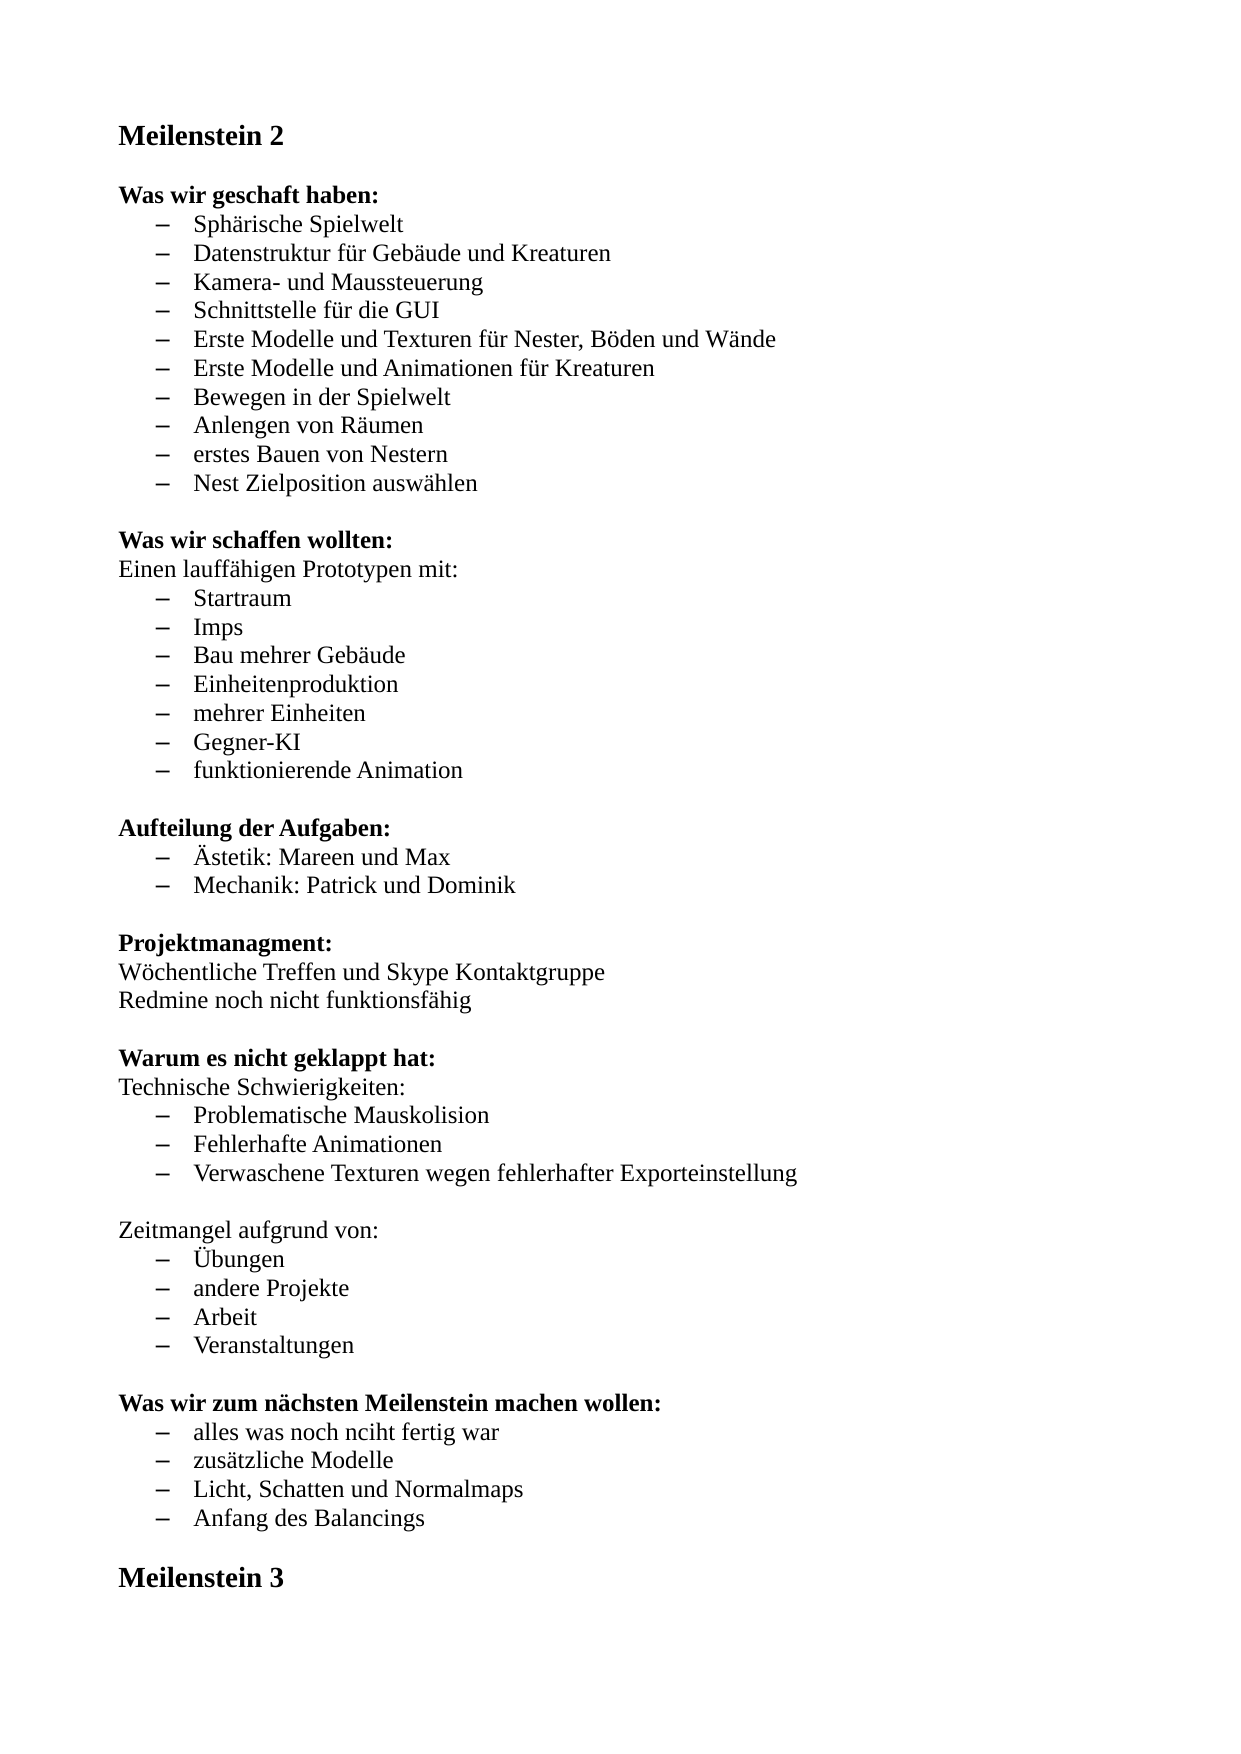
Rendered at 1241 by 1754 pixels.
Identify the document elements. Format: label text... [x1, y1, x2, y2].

text Projektmanagment: [118, 928, 1122, 957]
list Datenstruktur für Gebäude und Kreaturen [156, 238, 1122, 267]
list Bewegen in der Spielwelt [156, 382, 1122, 410]
list Ästetik: Mareen und Max [156, 842, 1122, 870]
list Kamera- und Maussteuerung [156, 267, 1122, 295]
list andere Projekte [156, 1273, 1122, 1302]
list Schnittstelle für die GUI [156, 295, 1122, 324]
text Aufteilung der Aufgaben: [118, 813, 1122, 842]
text Meilenstein 2 [118, 118, 1122, 152]
list Fehlerhafte Animationen [156, 1129, 1122, 1158]
text Was wir zum nächsten Meilenstein machen wollen: [118, 1388, 1122, 1417]
list zusätzliche Modelle [156, 1445, 1122, 1474]
text Einen lauffähigen Prototypen mit: [118, 554, 1122, 583]
list Licht, Schatten und Normalmaps [156, 1474, 1122, 1503]
list Einheitenproduktion [156, 669, 1122, 698]
list Arbeit [156, 1302, 1122, 1330]
text Warum es nicht geklappt hat: [118, 1043, 1122, 1072]
list Anlengen von Räumen [156, 410, 1122, 439]
list mehrer Einheiten [156, 698, 1122, 727]
text Zeitmangel aufgrund von: [118, 1215, 1122, 1244]
text Was wir schaffen wollten: [118, 525, 1122, 554]
list Anfang des Balancings [156, 1503, 1122, 1532]
text Wöchentliche Treffen und Skype Kontaktgruppe [118, 957, 1122, 985]
text Technische Schwierigkeiten: [118, 1072, 1122, 1100]
list Bau mehrer Gebäude [156, 640, 1122, 669]
list Startraum [156, 583, 1122, 612]
list Mechanik: Patrick und Dominik [156, 870, 1122, 899]
list erstes Bauen von Nestern [156, 439, 1122, 468]
list funktionierende Animation [156, 755, 1122, 784]
list Imps [156, 612, 1122, 640]
list alles was noch nciht fertig war [156, 1417, 1122, 1445]
list Sphärische Spielwelt [156, 209, 1122, 238]
list Veranstaltungen [156, 1330, 1122, 1359]
text Was wir geschaft haben: [118, 180, 1122, 209]
list Erste Modelle und Texturen für Nester, Böden und Wände [156, 324, 1122, 353]
list Gegner-KI [156, 727, 1122, 755]
list Übungen [156, 1244, 1122, 1273]
list Problematische Mauskolision [156, 1100, 1122, 1129]
list Verwaschene Texturen wegen fehlerhafter Exporteinstellung [156, 1158, 1122, 1187]
text Meilenstein 3 [118, 1560, 1122, 1594]
text Redmine noch nicht funktionsfähig [118, 985, 1122, 1014]
list Nest Zielposition auswählen [156, 468, 1122, 497]
list Erste Modelle und Animationen für Kreaturen [156, 353, 1122, 382]
